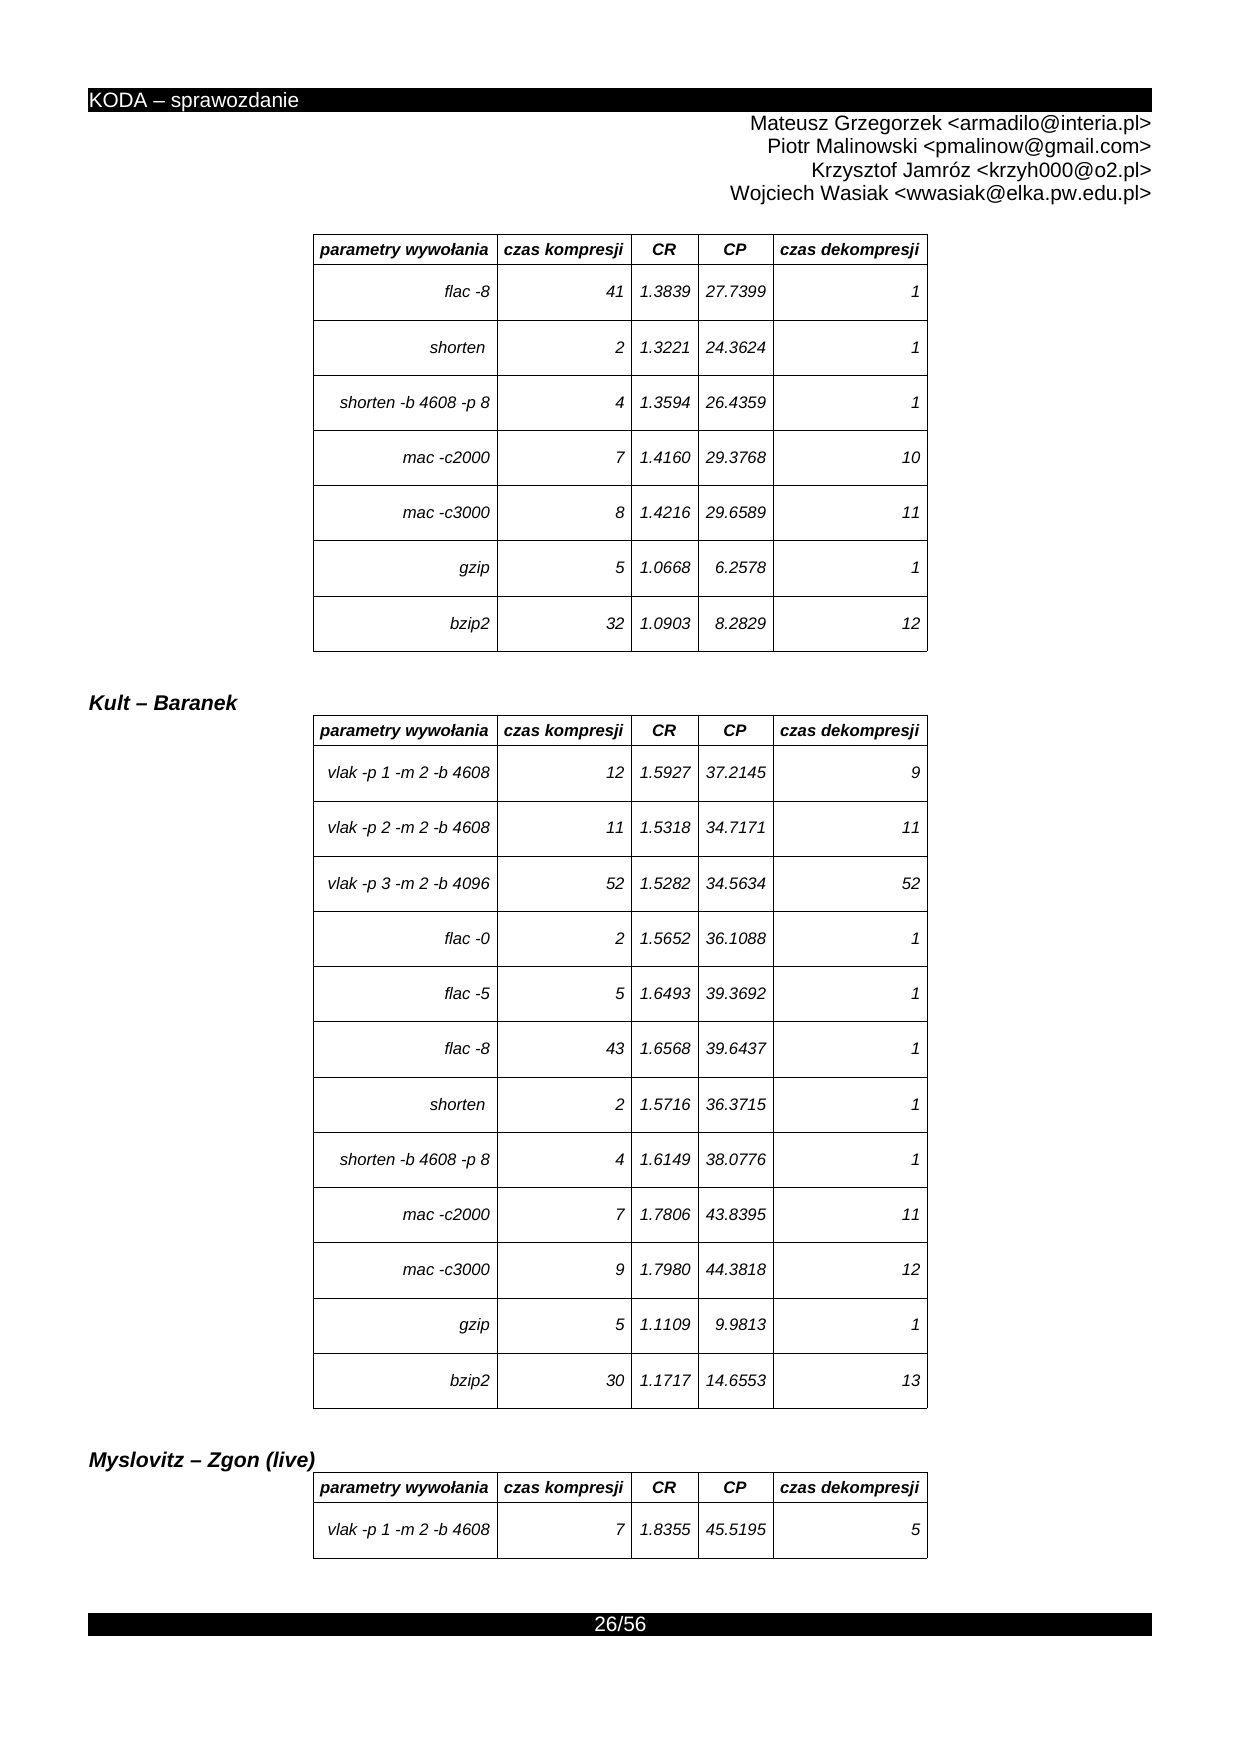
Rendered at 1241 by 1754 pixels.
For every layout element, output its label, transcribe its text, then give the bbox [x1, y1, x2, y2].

table_cell vlak -p 1 -m 2 -b 4608 [314, 1503, 497, 1557]
table_cell 1.4216 [632, 486, 698, 540]
table_header czas dekompresji [774, 1473, 927, 1502]
table_cell 5 [498, 1299, 631, 1353]
table_cell 1 [774, 1299, 927, 1353]
table_cell 39.3692 [699, 967, 773, 1021]
table_cell 27.7399 [699, 265, 773, 319]
table_cell shorten -b 4608 -p 8 [314, 376, 497, 430]
table_cell 1 [774, 265, 927, 319]
subtitle Myslovitz – Zgon (live) [88, 1448, 1152, 1472]
table_cell 1.1717 [632, 1354, 698, 1408]
table_cell 1.7980 [632, 1243, 698, 1297]
table_cell 14.6553 [699, 1354, 773, 1408]
table_cell bzip2 [314, 1354, 497, 1408]
table_cell 52 [498, 857, 631, 911]
table_header czas kompresji [498, 235, 631, 264]
table_cell 34.7171 [699, 802, 773, 856]
table_cell 1 [774, 376, 927, 430]
table_cell flac -0 [314, 912, 497, 966]
table_cell 37.2145 [699, 746, 773, 801]
subtitle Kult – Baranek [88, 691, 1152, 715]
table_cell 30 [498, 1354, 631, 1408]
table_cell 9 [774, 746, 927, 801]
table_cell 8.2829 [699, 597, 773, 651]
table_cell 1.5927 [632, 746, 698, 801]
table_cell 1 [774, 1133, 927, 1187]
table_cell 43 [498, 1022, 631, 1077]
table_cell 1 [774, 1078, 927, 1132]
table_cell shorten [314, 1078, 497, 1132]
table_cell 5 [498, 541, 631, 596]
table_cell 1.0903 [632, 597, 698, 651]
table_cell 12 [498, 746, 631, 801]
table_cell 1.3221 [632, 321, 698, 375]
table_cell 1.1109 [632, 1299, 698, 1353]
table_cell 1.5282 [632, 857, 698, 911]
table_header parametry wywołania [314, 716, 497, 745]
table_cell bzip2 [314, 597, 497, 651]
table_cell 1 [774, 541, 927, 596]
table_cell 11 [498, 802, 631, 856]
table_cell gzip [314, 1299, 497, 1353]
table_cell 24.3624 [699, 321, 773, 375]
table_cell 1.3594 [632, 376, 698, 430]
table_cell 11 [774, 1188, 927, 1242]
table_cell 1.5716 [632, 1078, 698, 1132]
table_cell 39.6437 [699, 1022, 773, 1077]
table_cell 6.2578 [699, 541, 773, 596]
table_cell gzip [314, 541, 497, 596]
table_cell 8 [498, 486, 631, 540]
table_cell 29.6589 [699, 486, 773, 540]
table_cell 34.5634 [699, 857, 773, 911]
table_cell 26.4359 [699, 376, 773, 430]
table_cell 41 [498, 265, 631, 319]
table_cell 2 [498, 321, 631, 375]
table_cell 10 [774, 431, 927, 485]
table_cell 13 [774, 1354, 927, 1408]
table_cell 1.6149 [632, 1133, 698, 1187]
table_cell 7 [498, 431, 631, 485]
table_cell 7 [498, 1188, 631, 1242]
table_cell shorten [314, 321, 497, 375]
table_cell 32 [498, 597, 631, 651]
table_cell vlak -p 3 -m 2 -b 4096 [314, 857, 497, 911]
table_header parametry wywołania [314, 1473, 497, 1502]
table_cell 1.6568 [632, 1022, 698, 1077]
table_cell flac -8 [314, 265, 497, 319]
table_cell 2 [498, 912, 631, 966]
table_cell 1.6493 [632, 967, 698, 1021]
table_cell 36.3715 [699, 1078, 773, 1132]
table_cell mac -c2000 [314, 431, 497, 485]
table_cell 12 [774, 1243, 927, 1297]
table_cell 5 [498, 967, 631, 1021]
table_cell flac -8 [314, 1022, 497, 1077]
table_header CP [699, 1473, 773, 1502]
table_cell 12 [774, 597, 927, 651]
table_cell shorten -b 4608 -p 8 [314, 1133, 497, 1187]
table_cell 52 [774, 857, 927, 911]
table_cell 1.7806 [632, 1188, 698, 1242]
table_cell 1 [774, 321, 927, 375]
table_cell 2 [498, 1078, 631, 1132]
table_header CR [632, 235, 698, 264]
table_cell vlak -p 1 -m 2 -b 4608 [314, 746, 497, 801]
table_cell 1.5318 [632, 802, 698, 856]
table_header CP [699, 235, 773, 264]
table_cell 4 [498, 1133, 631, 1187]
table_cell 1.4160 [632, 431, 698, 485]
table_cell 1.8355 [632, 1503, 698, 1557]
table_cell mac -c3000 [314, 1243, 497, 1297]
table_cell 44.3818 [699, 1243, 773, 1297]
table_cell 1 [774, 1022, 927, 1077]
table_header CP [699, 716, 773, 745]
table_cell 11 [774, 486, 927, 540]
table_cell vlak -p 2 -m 2 -b 4608 [314, 802, 497, 856]
table_cell 1.0668 [632, 541, 698, 596]
table_cell 38.0776 [699, 1133, 773, 1187]
table_cell 1.3839 [632, 265, 698, 319]
table_header czas dekompresji [774, 235, 927, 264]
table_header parametry wywołania [314, 235, 497, 264]
table_header czas dekompresji [774, 716, 927, 745]
table_header czas kompresji [498, 1473, 631, 1502]
table_cell flac -5 [314, 967, 497, 1021]
table_cell mac -c3000 [314, 486, 497, 540]
table_cell 5 [774, 1503, 927, 1557]
table_cell 1 [774, 967, 927, 1021]
table_cell 36.1088 [699, 912, 773, 966]
table_cell mac -c2000 [314, 1188, 497, 1242]
table_header czas kompresji [498, 716, 631, 745]
table_header CR [632, 716, 698, 745]
table_cell 1 [774, 912, 927, 966]
table_header CR [632, 1473, 698, 1502]
table_cell 9 [498, 1243, 631, 1297]
table_cell 1.5652 [632, 912, 698, 966]
table_cell 7 [498, 1503, 631, 1557]
table_cell 9.9813 [699, 1299, 773, 1353]
table_cell 29.3768 [699, 431, 773, 485]
table_cell 45.5195 [699, 1503, 773, 1557]
table_cell 4 [498, 376, 631, 430]
table_cell 11 [774, 802, 927, 856]
table_cell 43.8395 [699, 1188, 773, 1242]
